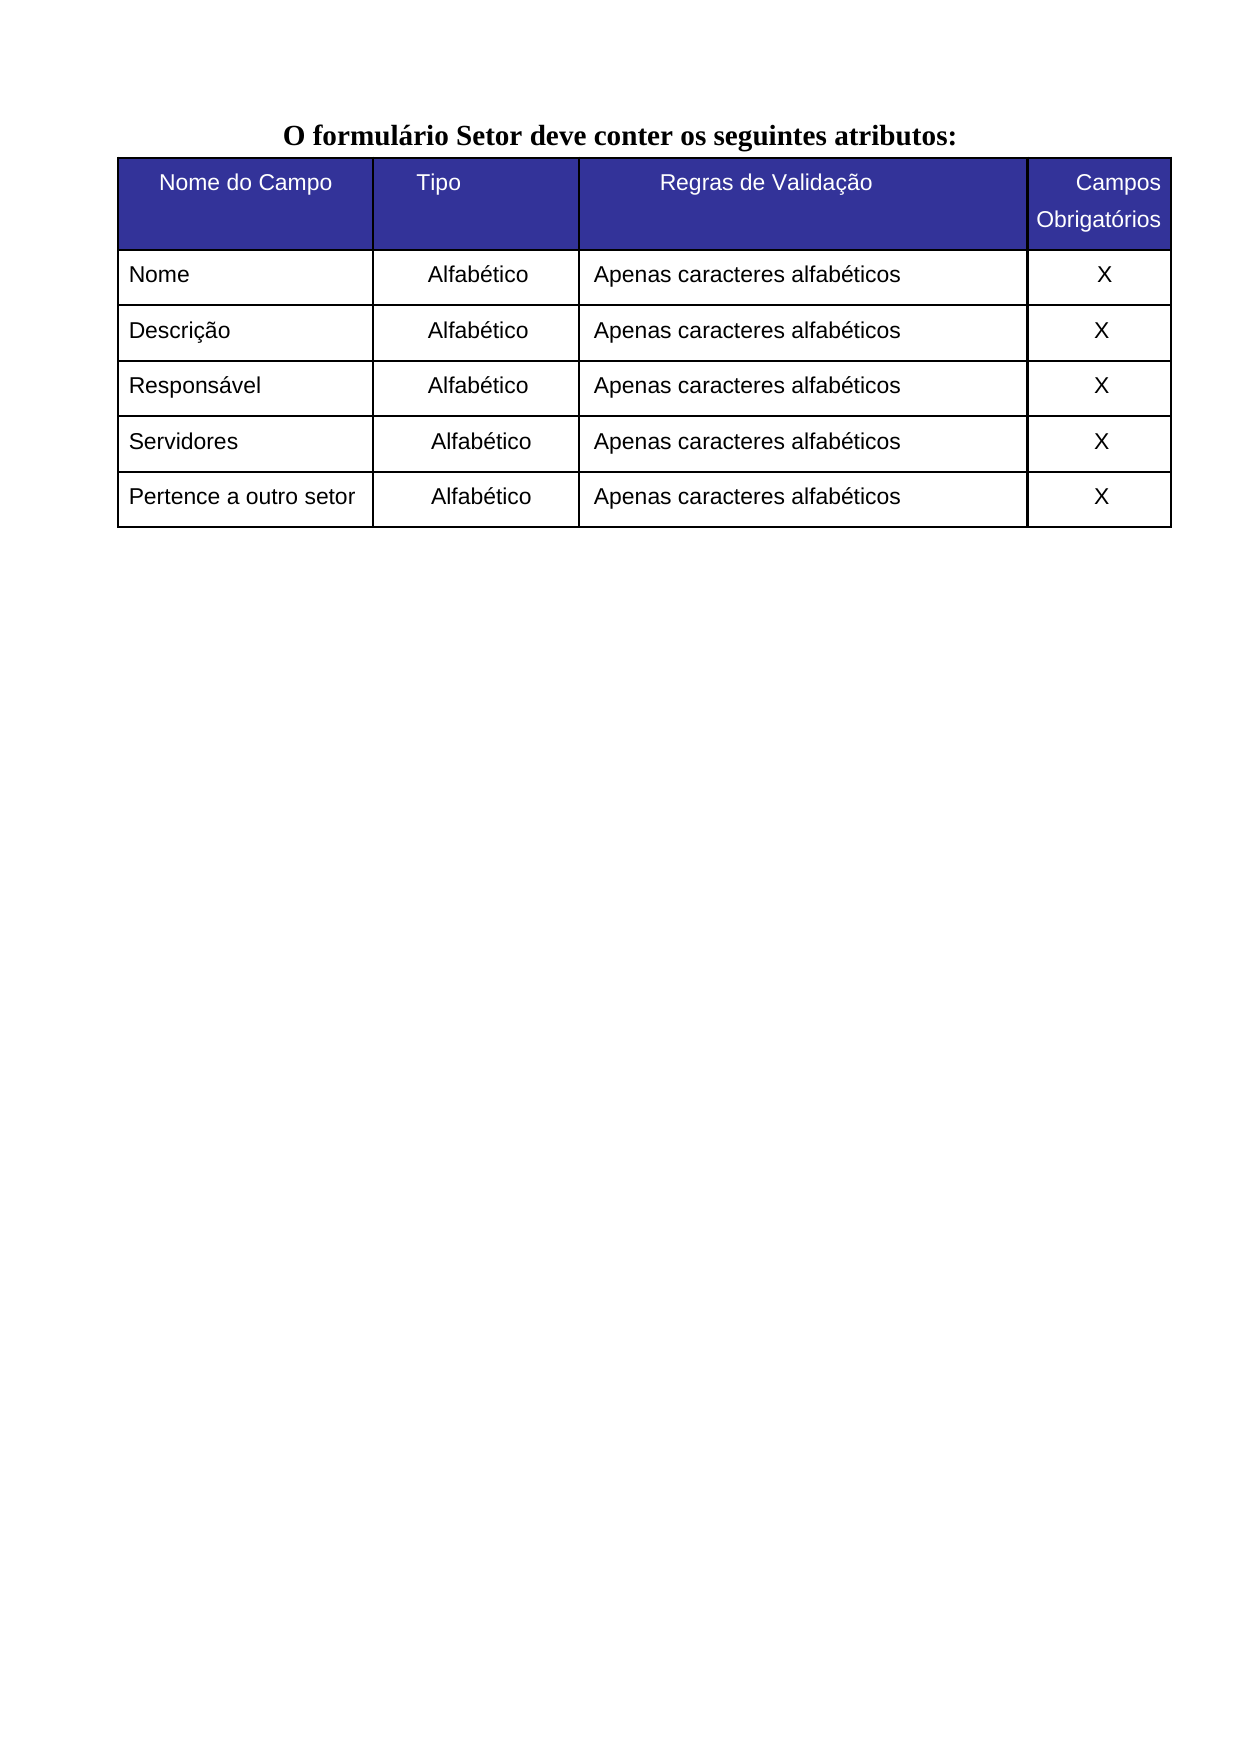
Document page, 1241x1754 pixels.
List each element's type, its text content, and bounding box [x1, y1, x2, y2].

text O formulário Setor deve conter os seguintes atributos: [118, 118, 1122, 152]
table_cell Pertence a outro setor [119, 473, 372, 526]
table_cell X [1029, 417, 1170, 471]
table_cell Apenas caracteres alfabéticos [580, 417, 1026, 471]
table_cell X [1029, 251, 1170, 304]
table_cell Apenas caracteres alfabéticos [580, 251, 1026, 304]
table_header Tipo [374, 159, 578, 249]
table_cell Alfabético [374, 362, 578, 415]
table_cell X [1029, 306, 1170, 360]
table_cell Apenas caracteres alfabéticos [580, 362, 1026, 415]
table_header Campos Obrigatórios [1029, 159, 1170, 249]
table_cell Apenas caracteres alfabéticos [580, 306, 1026, 360]
table_cell Descrição [119, 306, 372, 360]
table_cell Alfabético [374, 417, 578, 471]
table_cell X [1029, 362, 1170, 415]
table_header Regras de Validação [580, 159, 1026, 249]
table_cell Alfabético [374, 473, 578, 526]
table_header Nome do Campo [119, 159, 372, 249]
table_cell Alfabético [374, 251, 578, 304]
table_cell Nome [119, 251, 372, 304]
table_cell Servidores [119, 417, 372, 471]
table_cell X [1029, 473, 1170, 526]
table_cell Apenas caracteres alfabéticos [580, 473, 1026, 526]
table_cell Responsável [119, 362, 372, 415]
table_cell Alfabético [374, 306, 578, 360]
